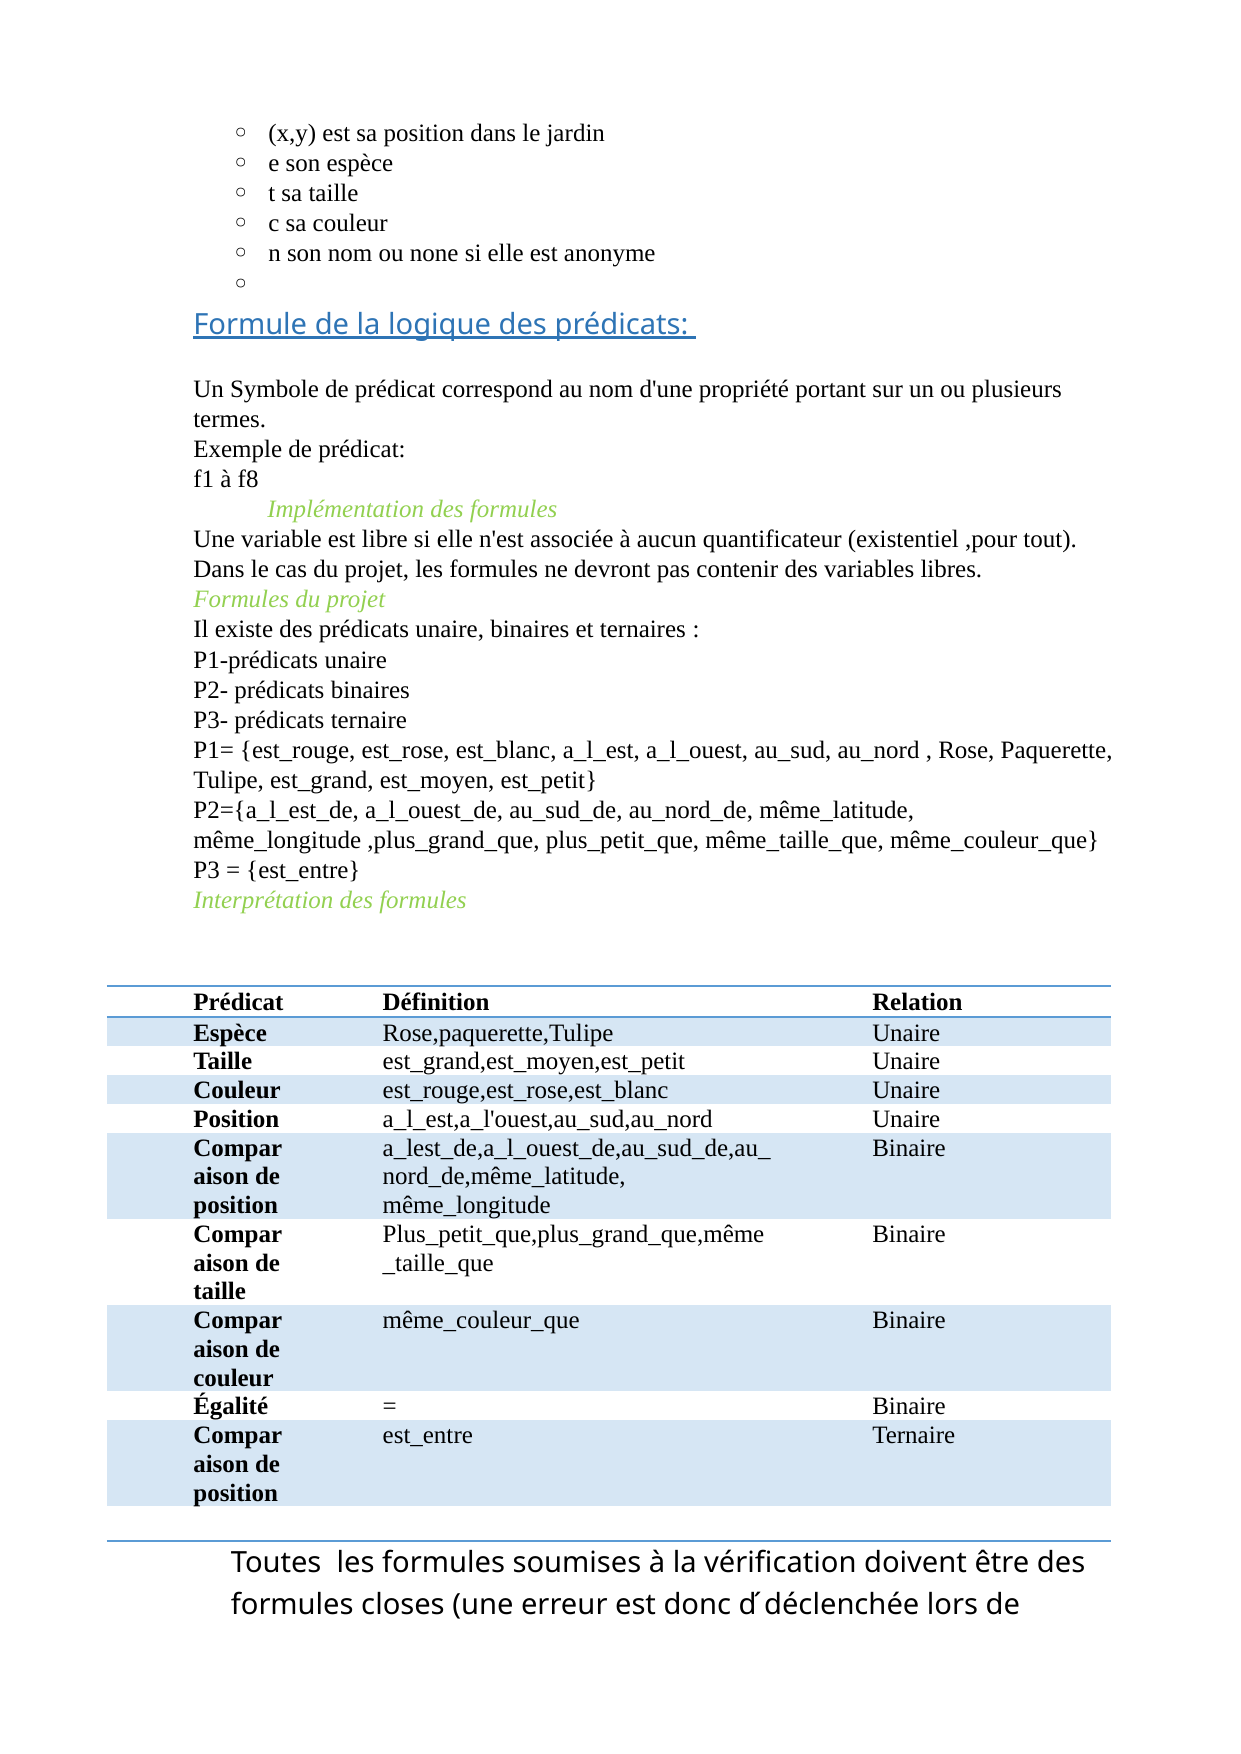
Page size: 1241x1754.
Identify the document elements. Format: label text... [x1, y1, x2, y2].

table_cell Binaire [786, 1305, 1111, 1391]
table_cell Plus_petit_que,plus_grand_que,même_taille_que [296, 1219, 786, 1305]
table_cell Binaire [786, 1219, 1111, 1305]
list (x,y) est sa position dans le jardin [231, 118, 1122, 147]
table_cell Binaire [786, 1133, 1111, 1219]
list P2={a_l_est_de, a_l_ouest_de, au_sud_de, au_nord_de, même_latitude, même_longitude ,plus_grand_que, plus_petit_que, même_taille_que, même_couleur_que} [156, 795, 1122, 854]
table_header Prédicat [107, 987, 296, 1016]
table_cell Unaire [786, 1046, 1111, 1075]
table_cell est_grand,est_moyen,est_petit [296, 1046, 786, 1075]
table_cell Unaire [786, 1075, 1111, 1104]
table_cell Comparaison de position [107, 1420, 296, 1506]
table_cell Binaire [786, 1391, 1111, 1420]
table_cell a_lest_de,a_l_ouest_de,au_sud_de,au_nord_de,même_latitude, même_longitude [296, 1133, 786, 1219]
table_cell Couleur [107, 1075, 296, 1104]
subtitle Formule de la logique des prédicats: [156, 303, 1122, 343]
list Interprétation des formules [156, 886, 1122, 914]
list P1= {est_rouge, est_rose, est_blanc, a_l_est, a_l_ouest, au_sud, au_nord , Rose, Paquerette, Tulipe, est_grand, est_moyen, est_petit} [156, 735, 1122, 794]
table_cell [107, 1506, 296, 1539]
table_cell Espèce [107, 1018, 296, 1046]
table_cell Rose,paquerette,Tulipe [296, 1018, 786, 1046]
list Implémentation des formules [156, 494, 1122, 523]
table_cell Unaire [786, 1104, 1111, 1133]
list Exemple de prédicat: [156, 434, 1122, 463]
table_cell Comparaison de position [107, 1133, 296, 1219]
list P3 = {est_entre} [156, 855, 1122, 884]
table_cell Position [107, 1104, 296, 1133]
table_cell = [296, 1391, 786, 1420]
table_cell Égalité [107, 1391, 296, 1420]
table_cell Comparaison de couleur [107, 1305, 296, 1391]
list c sa couleur [231, 208, 1122, 237]
list t sa taille [231, 178, 1122, 207]
table_header Relation [786, 987, 1111, 1016]
list Toutes les formules soumises à la vérification doivent être des formules closes (une erreur est donc d ́déclenchée lors de [193, 1542, 1122, 1623]
list P1-prédicats unaire [156, 645, 1122, 673]
list f1 à f8 [156, 464, 1122, 493]
list P2- prédicats binaires [156, 675, 1122, 703]
list Il existe des prédicats unaire, binaires et ternaires : [156, 614, 1122, 643]
table_cell Unaire [786, 1018, 1111, 1046]
list e son espèce [231, 148, 1122, 177]
table_cell même_couleur_que [296, 1305, 786, 1391]
table_cell [786, 1506, 1111, 1539]
table_cell est_rouge,est_rose,est_blanc [296, 1075, 786, 1104]
list Un Symbole de prédicat correspond au nom d'une propriété portant sur un ou plusieurs termes. [156, 374, 1122, 433]
table_cell Ternaire [786, 1420, 1111, 1506]
table_cell a_l_est,a_l'ouest,au_sud,au_nord [296, 1104, 786, 1133]
list Une variable est libre si elle n'est associée à aucun quantificateur (existentiel ,pour tout). Dans le cas du projet, les formules ne devront pas contenir des variables libres. [156, 524, 1122, 583]
list P3- prédicats ternaire [156, 705, 1122, 734]
table_cell Taille [107, 1046, 296, 1075]
list n son nom ou none si elle est anonyme [231, 238, 1122, 267]
list Formules du projet [156, 584, 1122, 613]
table_header Définition [296, 987, 786, 1016]
table_cell Comparaison de taille [107, 1219, 296, 1305]
table_cell [296, 1506, 786, 1539]
table_cell est_entre [296, 1420, 786, 1506]
